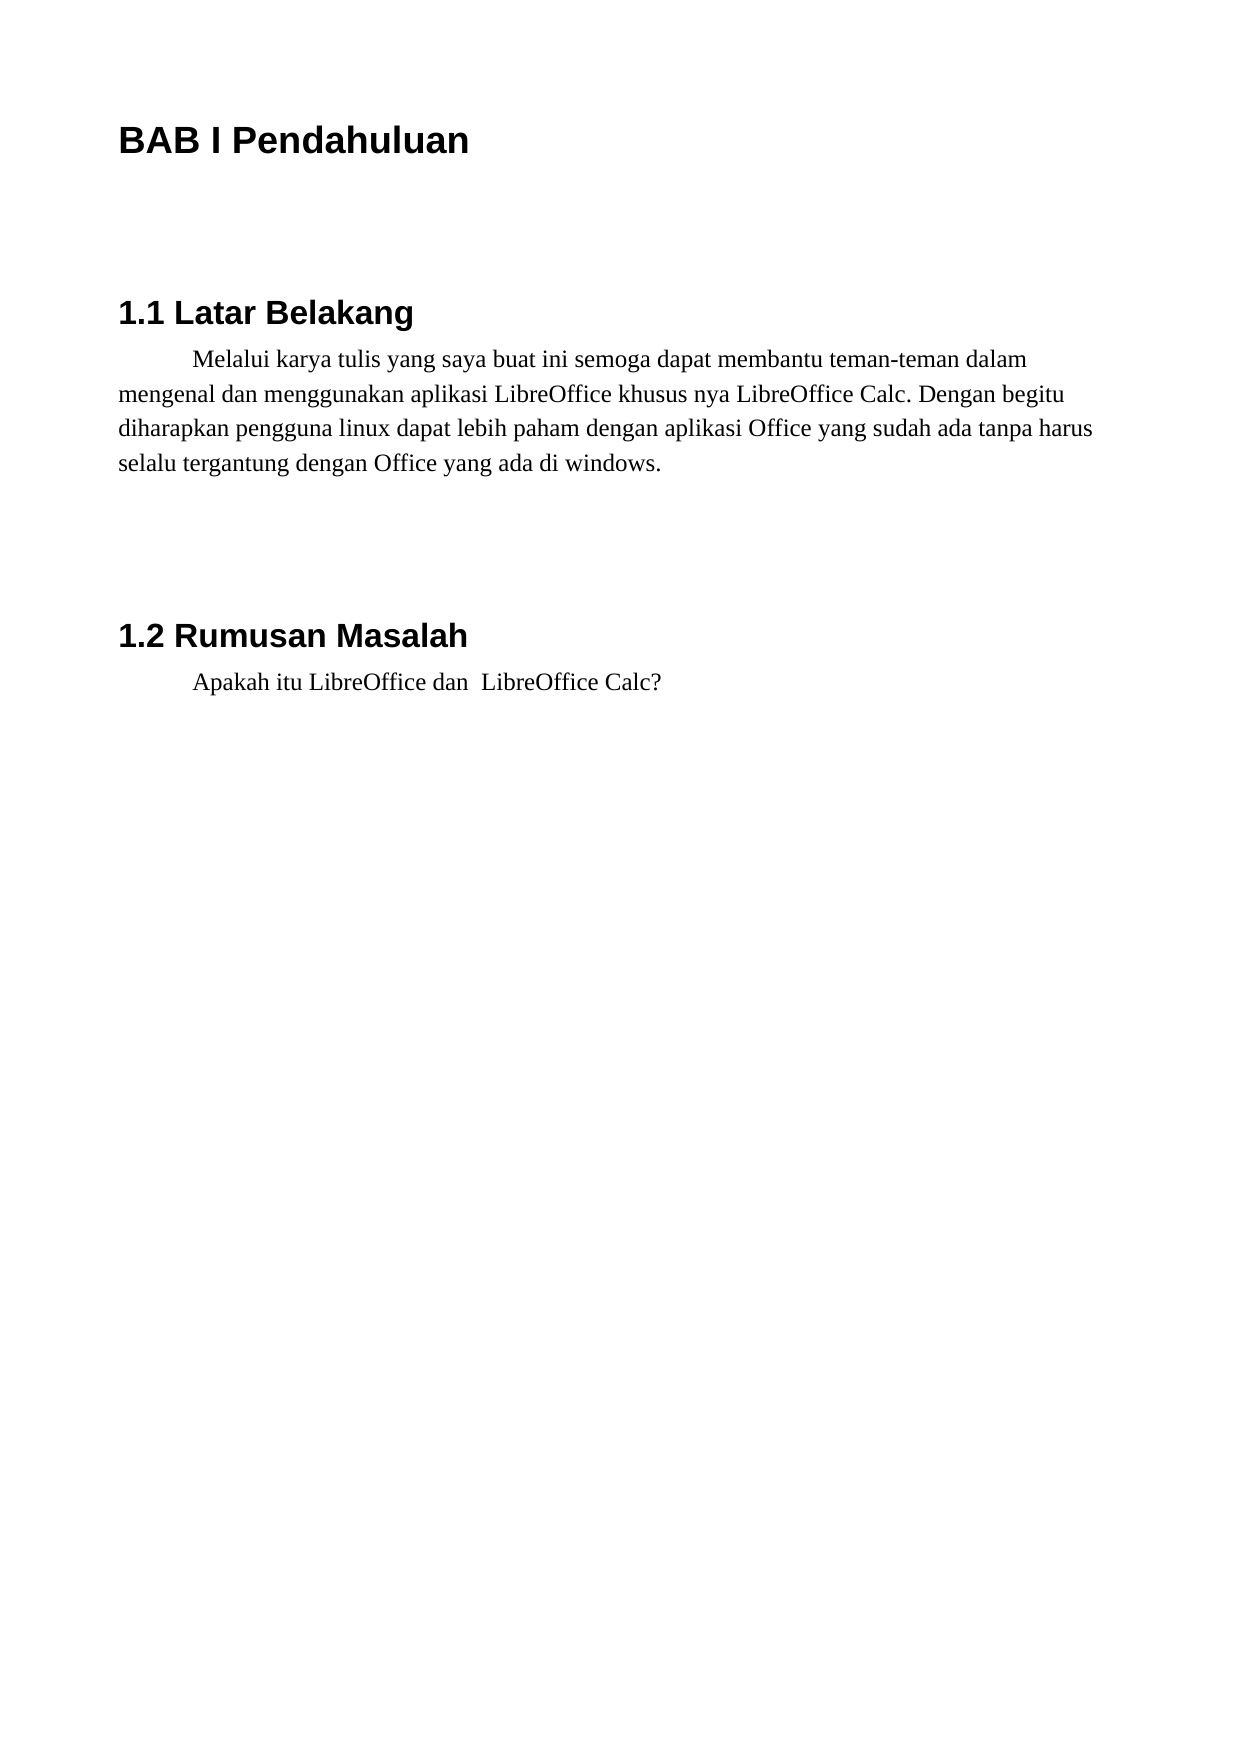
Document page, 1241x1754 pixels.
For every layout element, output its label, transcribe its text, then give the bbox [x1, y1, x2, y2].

subtitle 1.2 Rumusan Masalah [118, 616, 1122, 654]
text Apakah itu LibreOffice dan LibreOffice Calc? [118, 667, 1122, 696]
subtitle BAB I Pendahuluan [118, 118, 1122, 162]
text Melalui karya tulis yang saya buat ini semoga dapat membantu teman-teman dalam mengenal dan menggunakan aplikasi LibreOffice khusus nya LibreOffice Calc. Dengan begitu diharapkan pengguna linux dapat lebih paham dengan aplikasi Office yang sudah ada tanpa harus selalu tergantung dengan Office yang ada di windows. [118, 344, 1122, 477]
subtitle 1.1 Latar Belakang [118, 293, 1122, 332]
